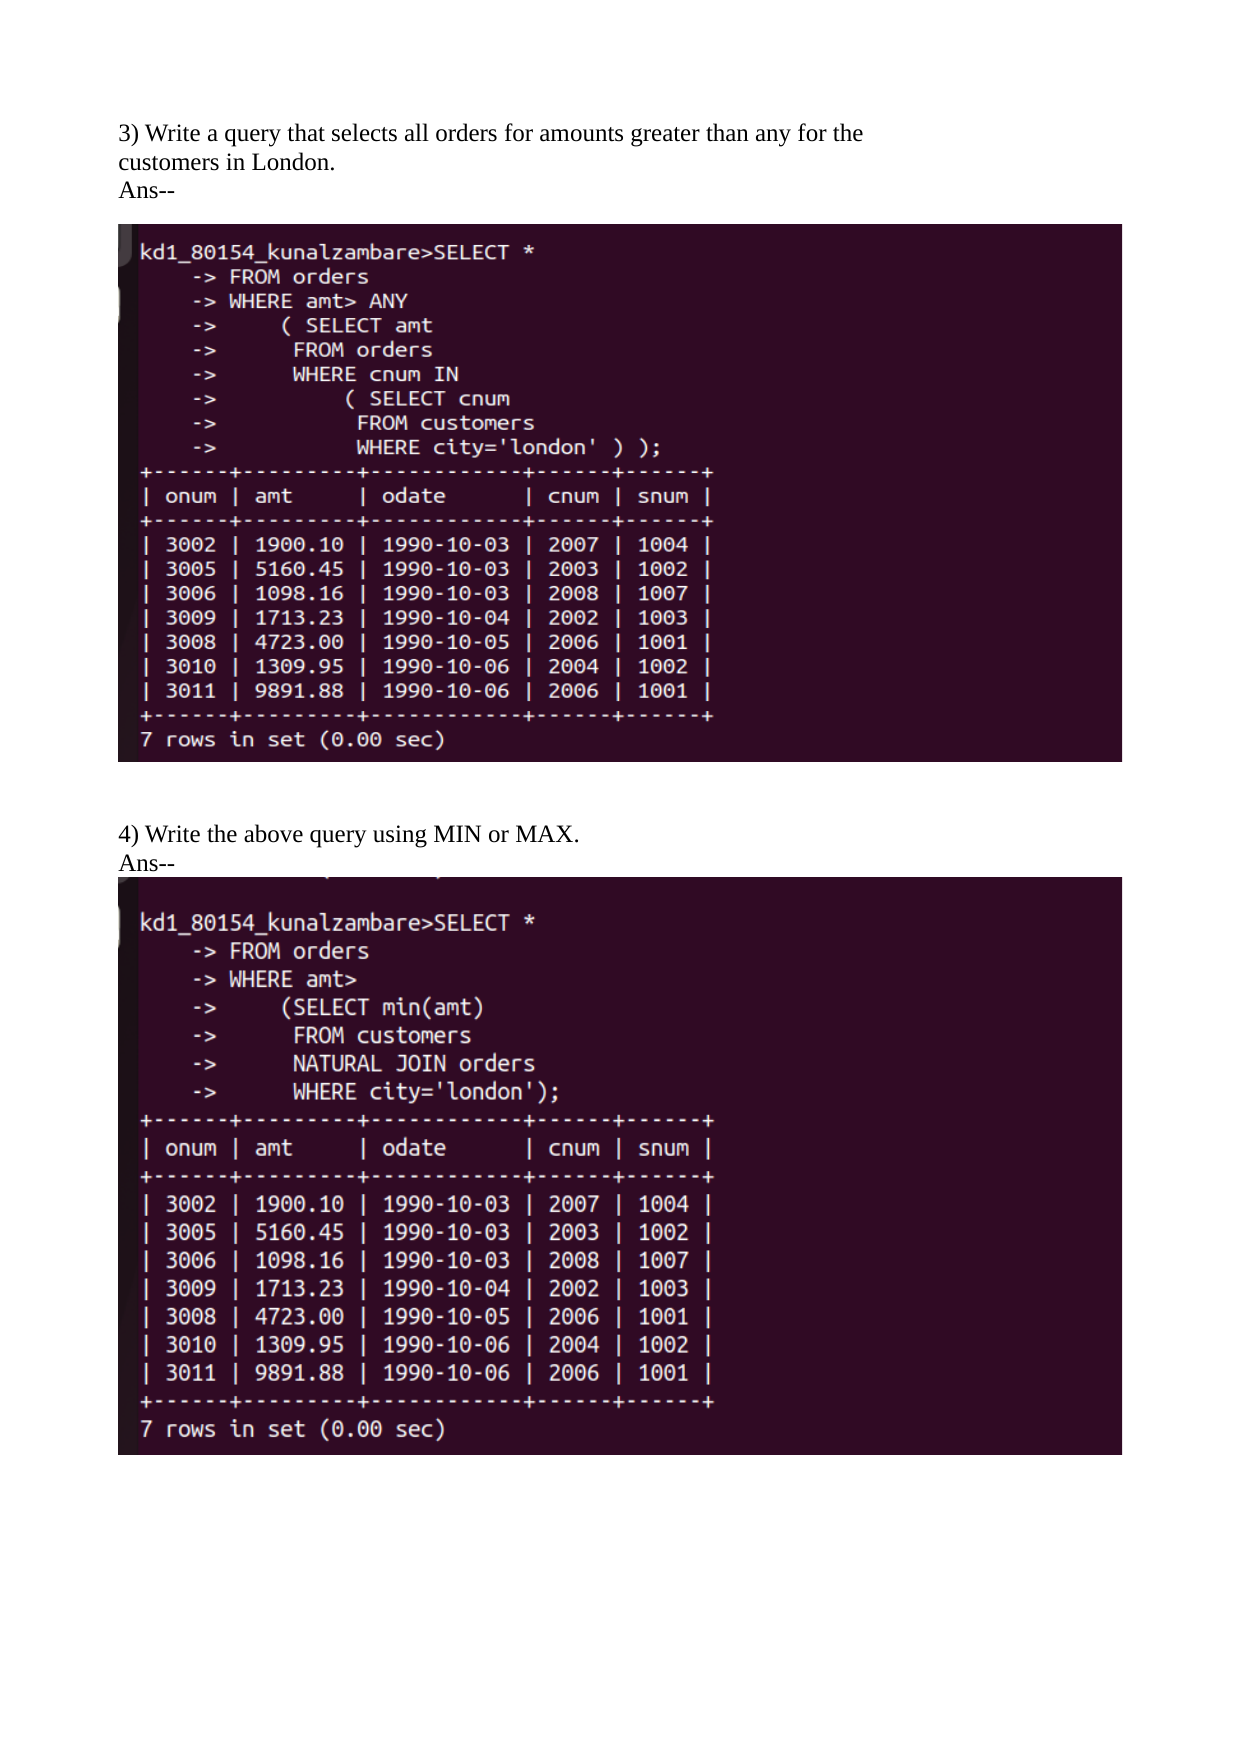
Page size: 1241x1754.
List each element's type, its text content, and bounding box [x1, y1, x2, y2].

picture [118, 224, 1123, 762]
text 3) Write a query that selects all orders for amounts greater than any for the customers in London. [118, 118, 1122, 176]
text 4) Write the above query using MIN or MAX. [118, 819, 1122, 848]
text Ans-- [118, 848, 1122, 877]
picture [118, 877, 1123, 1455]
text Ans-- [118, 176, 1122, 204]
